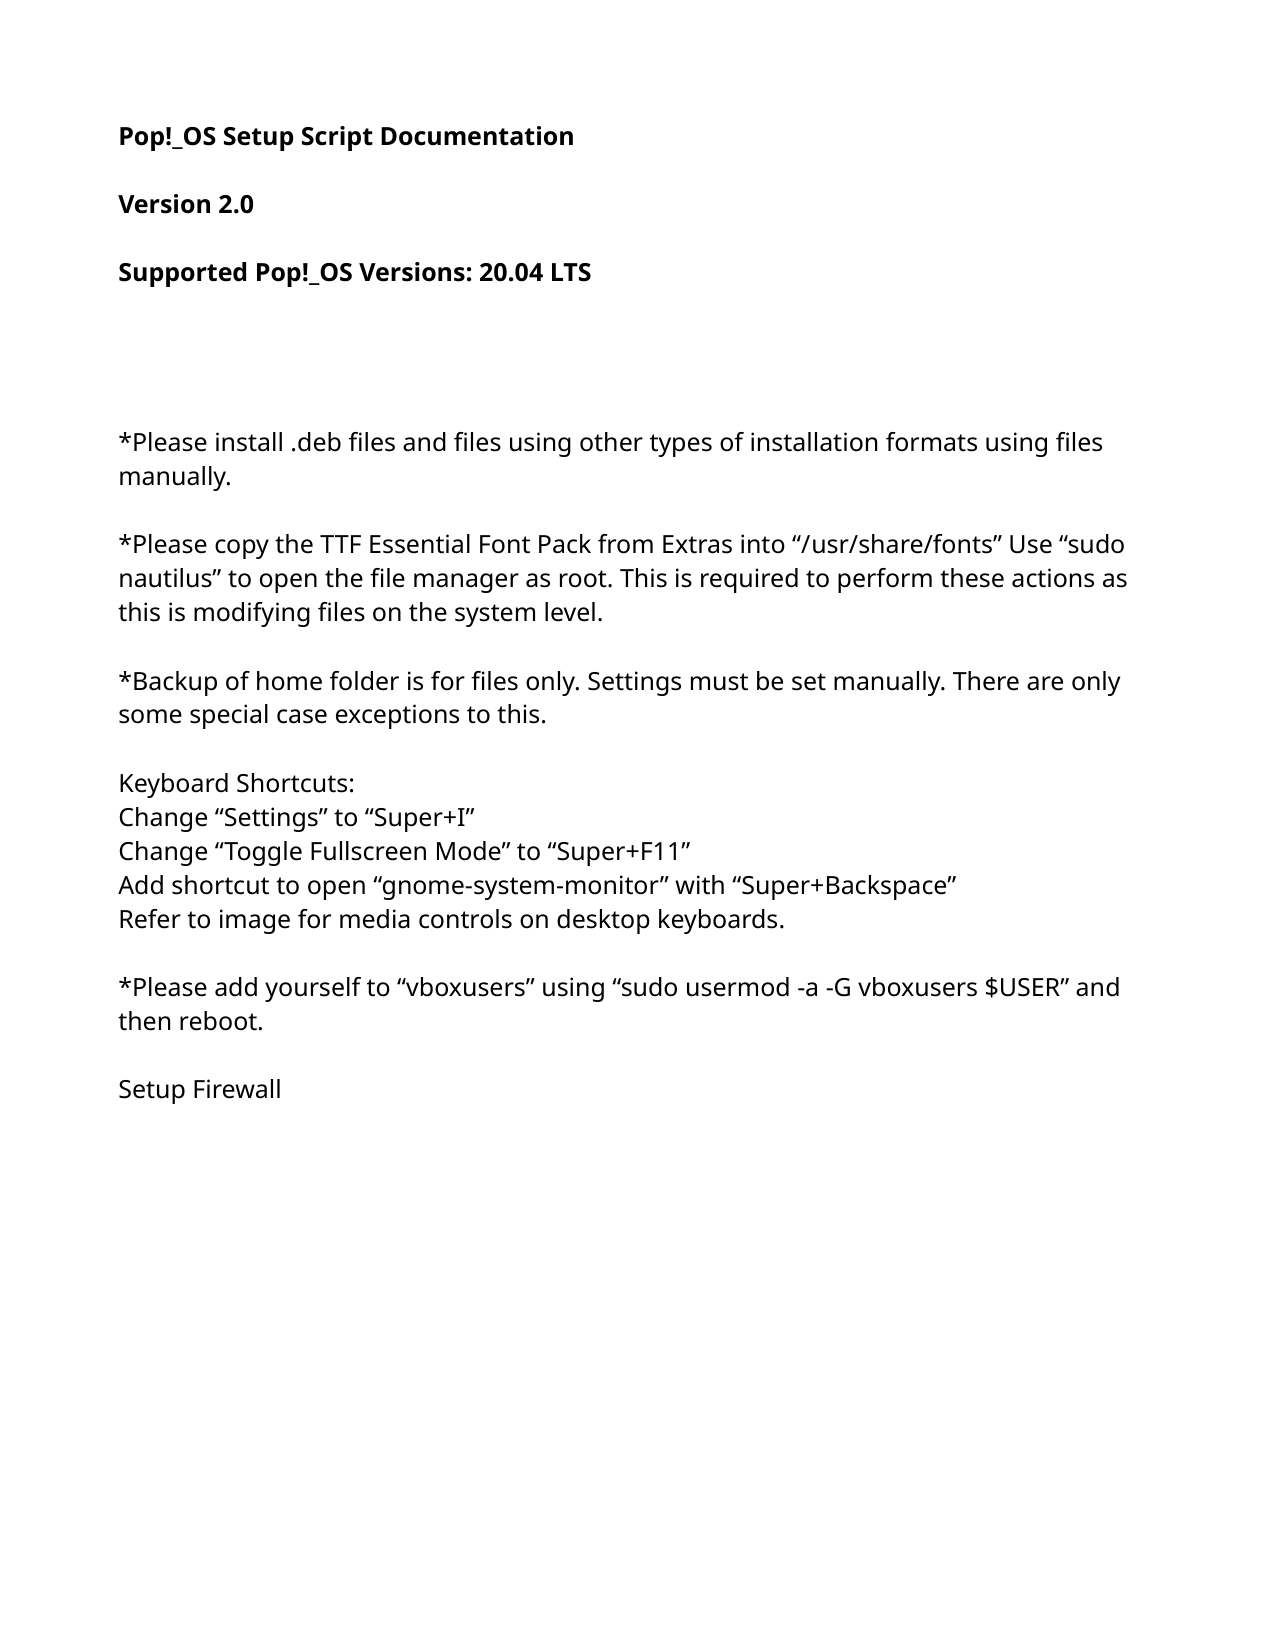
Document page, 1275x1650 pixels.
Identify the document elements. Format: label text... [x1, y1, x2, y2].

text Pop!_OS Setup Script Documentation [118, 118, 1157, 152]
text Refer to image for media controls on desktop keyboards. [118, 902, 1157, 936]
text *Please copy the TTF Essential Font Pack from Extras into “/usr/share/fonts” Use “sudo nautilus” to open the file manager as root. This is required to perform these actions as this is modifying files on the system level. [118, 527, 1157, 629]
text *Please add yourself to “vboxusers” using “sudo usermod -a -G vboxusers $USER” and then reboot. [118, 970, 1157, 1038]
text *Please install .deb files and files using other types of installation formats using files manually. [118, 425, 1157, 493]
text Add shortcut to open “gnome-system-monitor” with “Super+Backspace” [118, 867, 1157, 902]
text Change “Settings” to “Super+I” [118, 799, 1157, 833]
text *Backup of home folder is for files only. Settings must be set manually. There are only some special case exceptions to this. [118, 663, 1157, 731]
text Change “Toggle Fullscreen Mode” to “Super+F11” [118, 833, 1157, 867]
text Keyboard Shortcuts: [118, 765, 1157, 799]
text Version 2.0 [118, 186, 1157, 220]
text Supported Pop!_OS Versions: 20.04 LTS [118, 254, 1157, 288]
text Setup Firewall [118, 1072, 1157, 1106]
